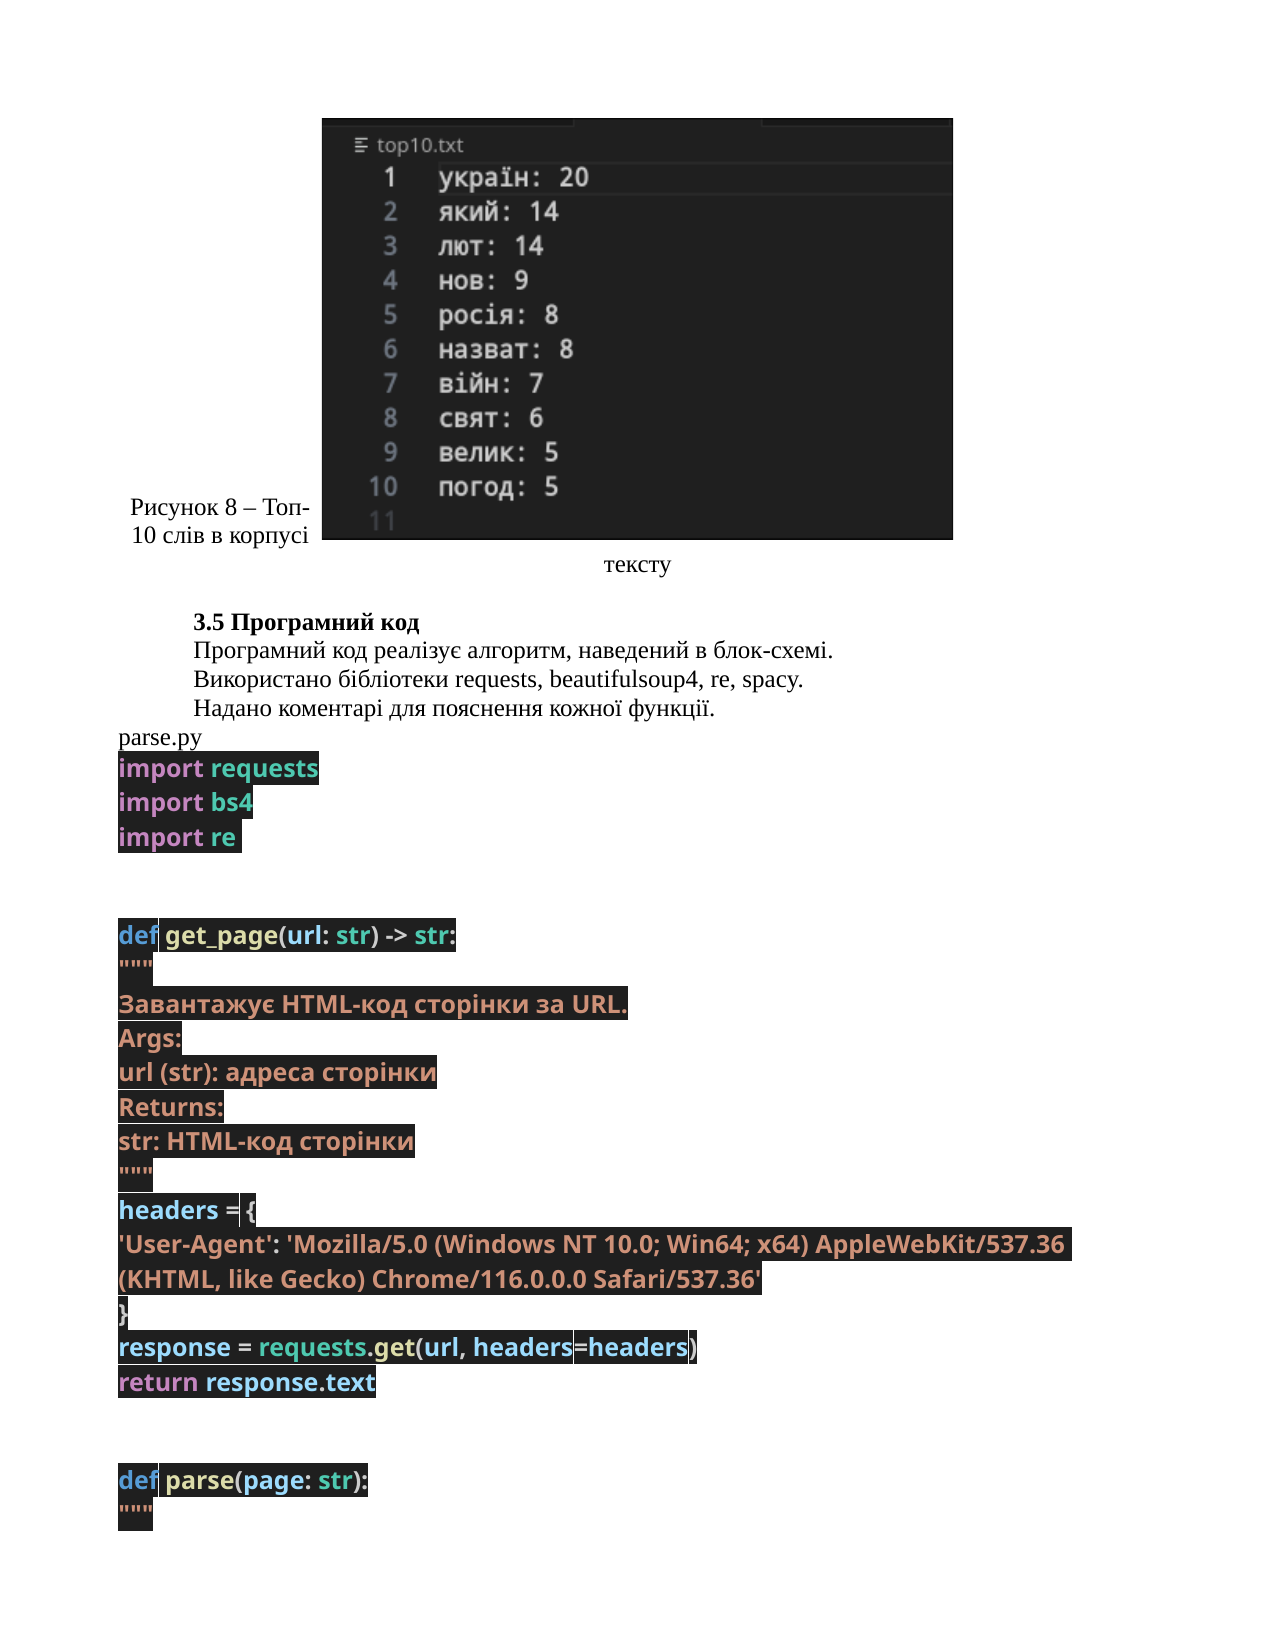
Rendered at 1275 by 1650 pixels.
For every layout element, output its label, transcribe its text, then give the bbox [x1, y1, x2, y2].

text 'User-Agent': 'Mozilla/5.0 (Windows NT 10.0; Win64; x64) AppleWebKit/537.36 (KHTML, like Gecko) Chrome/116.0.0.0 Safari/537.36' [118, 1227, 1157, 1295]
picture [321, 118, 954, 540]
text Програмний код реалізує алгоритм, наведений в блок-схемі. [118, 636, 1157, 664]
text str: HTML-код сторінки [118, 1123, 1157, 1158]
text 3.5 Програмний код [118, 607, 1157, 636]
text """ [118, 1158, 1157, 1192]
text Використано бібліотеки requests, beautifulsoup4, re, spacy. [118, 664, 1157, 693]
text import re [118, 819, 1157, 853]
text def parse(page: str): [118, 1462, 1157, 1497]
text url (str): адреса сторінки [118, 1055, 1157, 1089]
text Args: [118, 1020, 1157, 1055]
text """ [118, 1497, 1157, 1531]
text def get_page(url: str) -> str: [118, 917, 1157, 952]
text Завантажує HTML-код сторінки за URL. [118, 986, 1157, 1020]
text import bs4 [118, 785, 1157, 819]
text headers = { [118, 1192, 1157, 1227]
text Рисунок 8 – Топ-10 слів в корпусі тексту [118, 492, 1157, 578]
text import requests [118, 751, 1157, 785]
text parse.py [118, 722, 1157, 751]
text response = requests.get(url, headers=headers) [118, 1330, 1157, 1364]
text Надано коментарі для пояснення кожної функції. [118, 693, 1157, 722]
text } [118, 1295, 1157, 1330]
text """ [118, 952, 1157, 986]
text return response.text [118, 1364, 1157, 1398]
text Returns: [118, 1089, 1157, 1123]
